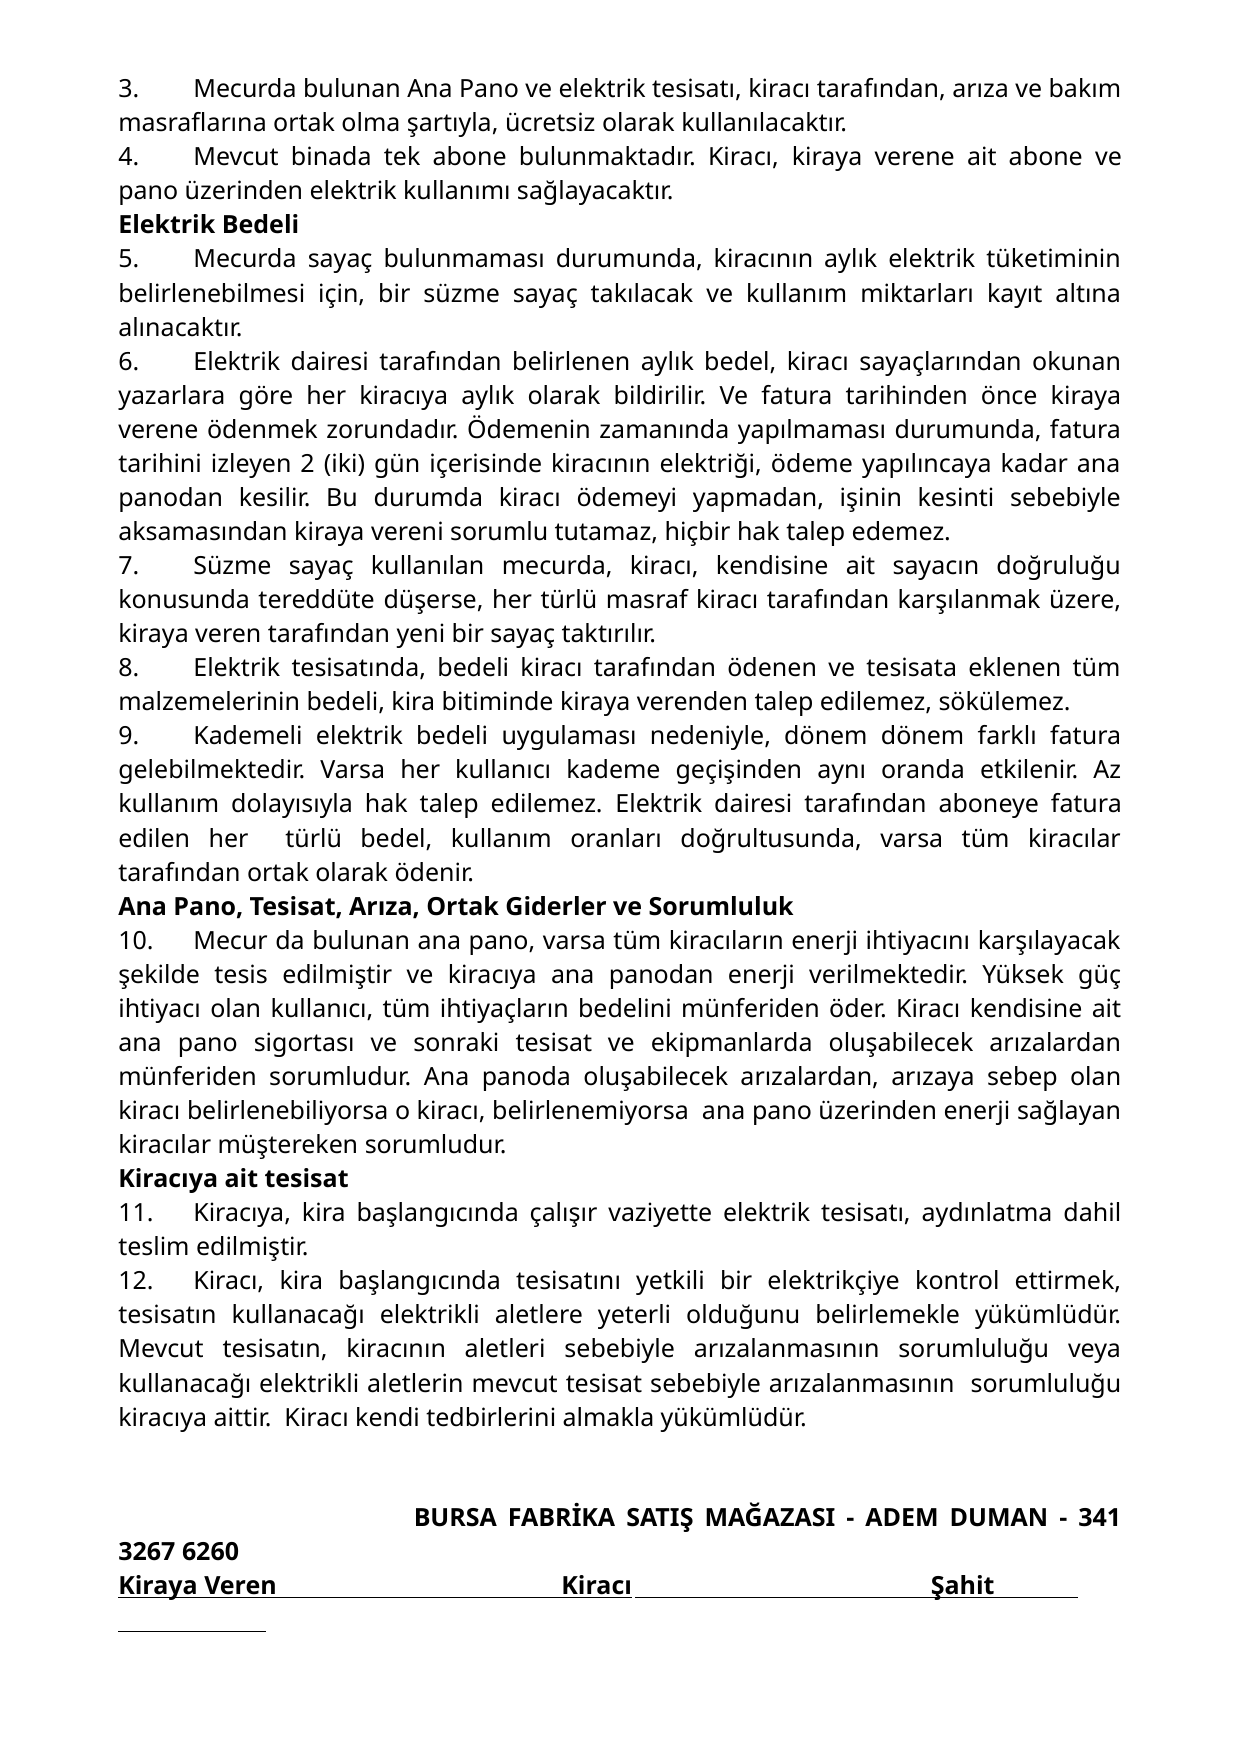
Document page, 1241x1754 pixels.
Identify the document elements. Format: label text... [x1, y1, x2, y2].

list Kademeli elektrik bedeli uygulaması nedeniyle, dönem dönem farklı fatura gelebilmektedir. Varsa her kullanıcı kademe geçişinden aynı oranda etkilenir. Az kullanım dolayısıyla hak talep edilemez. Elektrik dairesi tarafından aboneye fatura edilen her türlü bedel, kullanım oranları doğrultusunda, varsa tüm kiracılar tarafından ortak olarak ödenir. [118, 718, 1122, 888]
list Kiracıya, kira başlangıcında çalışır vaziyette elektrik tesisatı, aydınlatma dahil teslim edilmiştir. [118, 1195, 1122, 1263]
list Elektrik Bedeli [118, 207, 1122, 241]
list Mecurda bulunan Ana Pano ve elektrik tesisatı, kiracı tarafından, arıza ve bakım masraflarına ortak olma şartıyla, ücretsiz olarak kullanılacaktır. [118, 71, 1122, 139]
list Süzme sayaç kullanılan mecurda, kiracı, kendisine ait sayacın doğruluğu konusunda tereddüte düşerse, her türlü masraf kiracı tarafından karşılanmak üzere, kiraya veren tarafından yeni bir sayaç taktırılır. [118, 548, 1122, 650]
list Mecurda sayaç bulunmaması durumunda, kiracının aylık elektrik tüketiminin belirlenebilmesi için, bir süzme sayaç takılacak ve kullanım miktarları kayıt altına alınacaktır. [118, 241, 1122, 343]
list Mecur da bulunan ana pano, varsa tüm kiracıların enerji ihtiyacını karşılayacak şekilde tesis edilmiştir ve kiracıya ana panodan enerji verilmektedir. Yüksek güç ihtiyacı olan kullanıcı, tüm ihtiyaçların bedelini münferiden öder. Kiracı kendisine ait ana pano sigortası ve sonraki tesisat ve ekipmanlarda oluşabilecek arızalardan münferiden sorumludur. Ana panoda oluşabilecek arızalardan, arızaya sebep olan kiracı belirlenebiliyorsa o kiracı, belirlenemiyorsa ana pano üzerinden enerji sağlayan kiracılar müştereken sorumludur. [118, 922, 1122, 1161]
list Kiracıya ait tesisat [118, 1161, 1122, 1195]
list Kiracı, kira başlangıcında tesisatını yetkili bir elektrikçiye kontrol ettirmek, tesisatın kullanacağı elektrikli aletlere yeterli olduğunu belirlemekle yükümlüdür. Mevcut tesisatın, kiracının aletleri sebebiyle arızalanmasının sorumluluğu veya kullanacağı elektrikli aletlerin mevcut tesisat sebebiyle arızalanmasının sorumluluğu kiracıya aittir. Kiracı kendi tedbirlerini almakla yükümlüdür. [118, 1263, 1122, 1433]
list Ana Pano, Tesisat, Arıza, Ortak Giderler ve Sorumluluk [118, 888, 1122, 922]
list Elektrik dairesi tarafından belirlenen aylık bedel, kiracı sayaçlarından okunan yazarlara göre her kiracıya aylık olarak bildirilir. Ve fatura tarihinden önce kiraya verene ödenmek zorundadır. Ödemenin zamanında yapılmaması durumunda, fatura tarihini izleyen 2 (iki) gün içerisinde kiracının elektriği, ödeme yapılıncaya kadar ana panodan kesilir. Bu durumda kiracı ödemeyi yapmadan, işinin kesinti sebebiyle aksamasından kiraya vereni sorumlu tutamaz, hiçbir hak talep edemez. [118, 343, 1122, 548]
list Elektrik tesisatında, bedeli kiracı tarafından ödenen ve tesisata eklenen tüm malzemelerinin bedeli, kira bitiminde kiraya verenden talep edilemez, sökülemez. [118, 650, 1122, 718]
list Mevcut binada tek abone bulunmaktadır. Kiracı, kiraya verene ait abone ve pano üzerinden elektrik kullanımı sağlayacaktır. [118, 139, 1122, 207]
